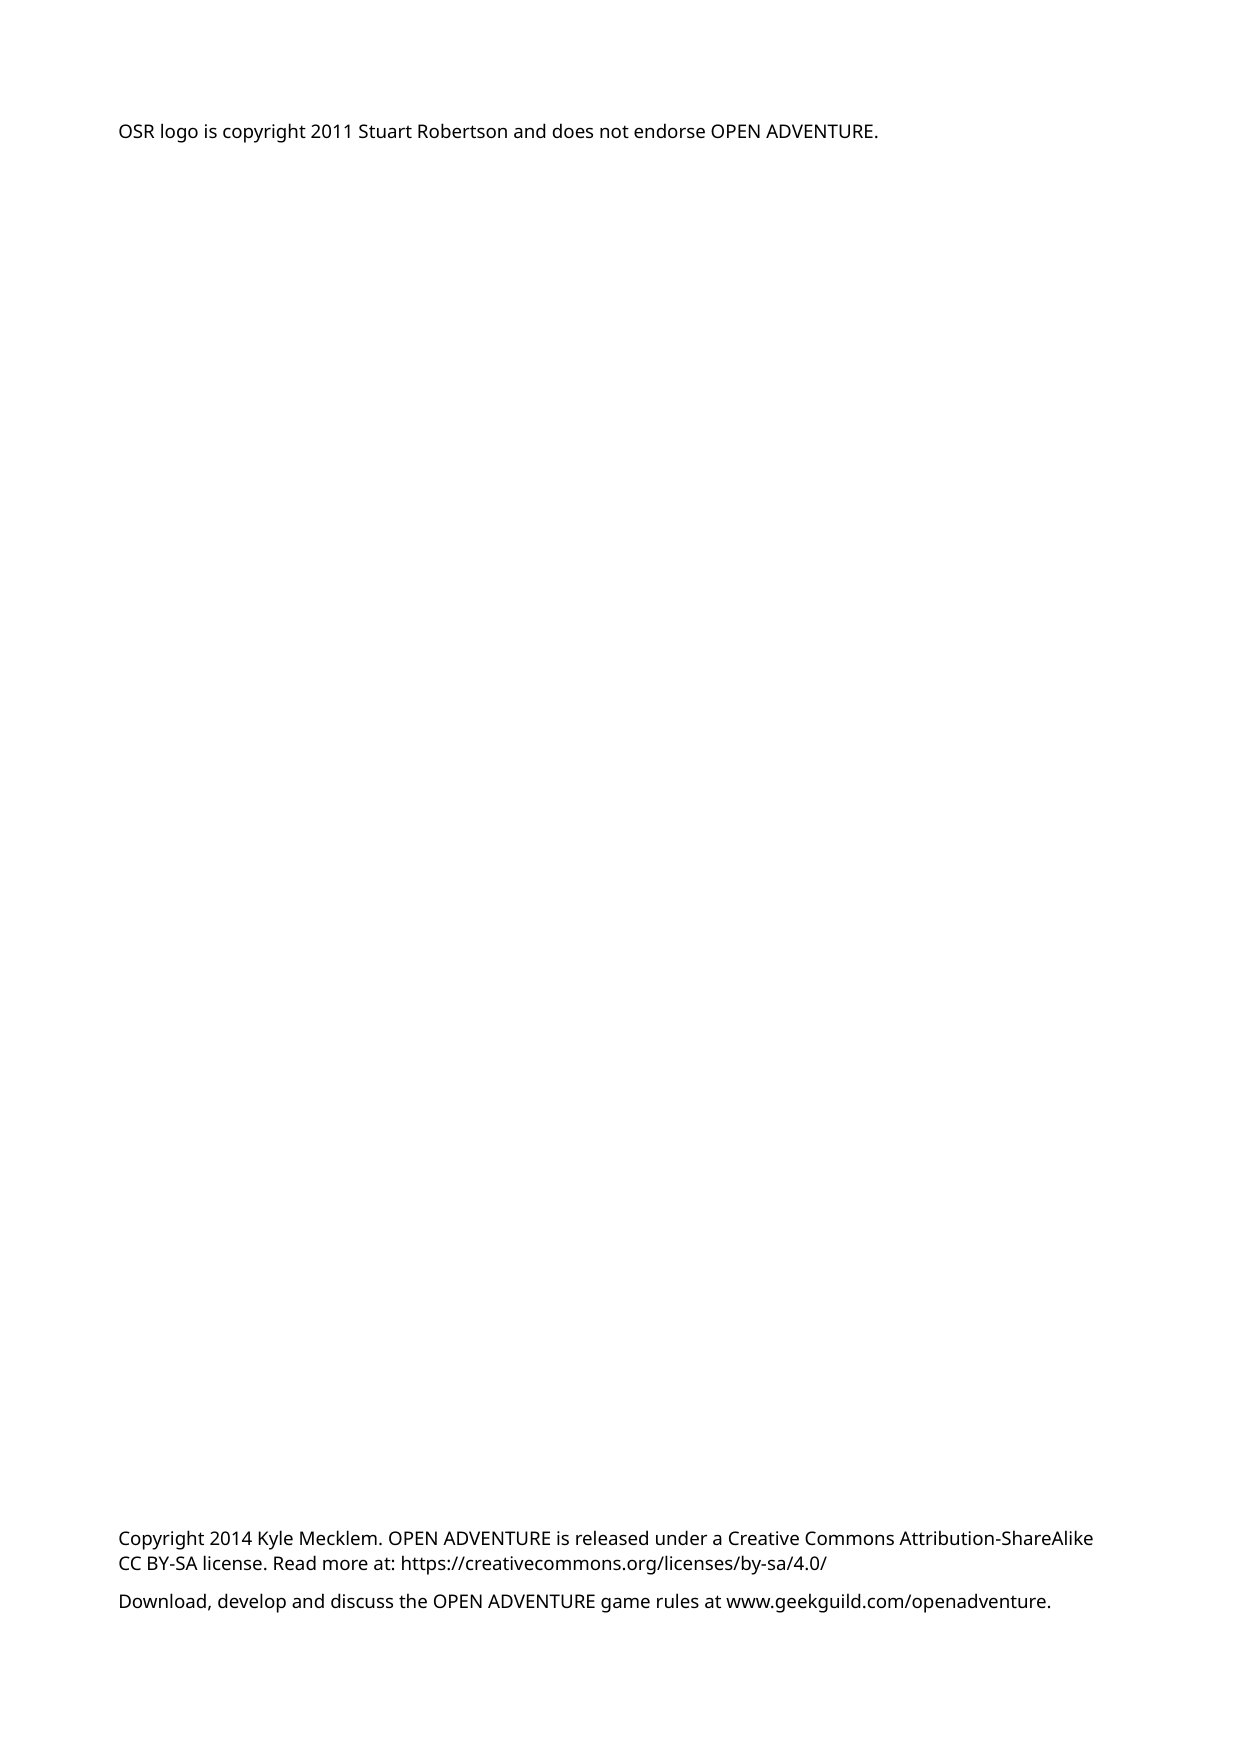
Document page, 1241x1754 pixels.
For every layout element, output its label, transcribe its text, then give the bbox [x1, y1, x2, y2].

text OSR logo is copyright 2011 Stuart Robertson and does not endorse OPEN ADVENTURE. [118, 118, 1122, 144]
text Download, develop and discuss the OPEN ADVENTURE game rules at www.geekguild.com/openadventure. [118, 1588, 1122, 1614]
text Copyright 2014 Kyle Mecklem. OPEN ADVENTURE is released under a Creative Commons Attribution-ShareAlike CC BY-SA license. Read more at: https://creativecommons.org/licenses/by-sa/4.0/ [118, 1525, 1122, 1576]
